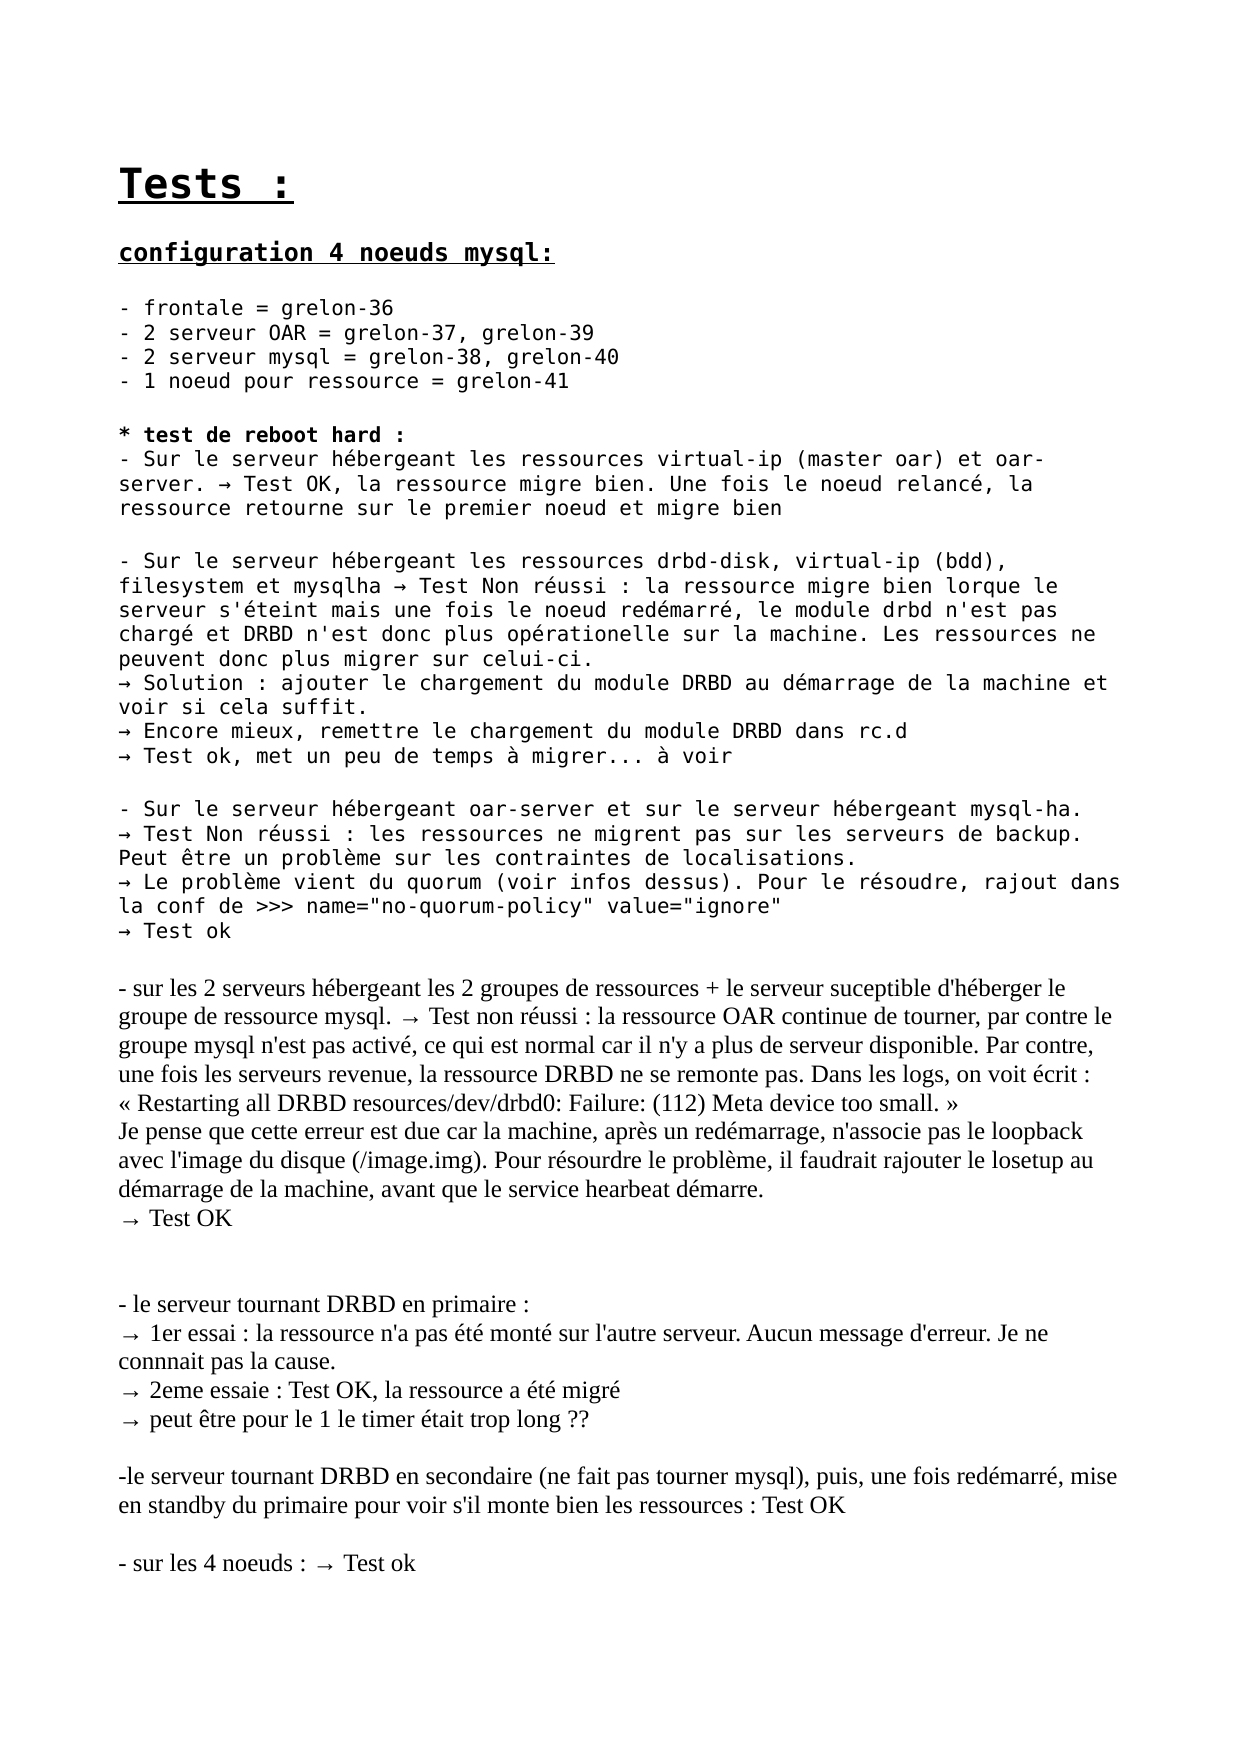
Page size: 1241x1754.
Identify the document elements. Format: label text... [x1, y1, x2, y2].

text configuration 4 noeuds mysql: [118, 238, 1122, 267]
text → 1er essai : la ressource n'a pas été monté sur l'autre serveur. Aucun message d'erreur. Je ne connnait pas la cause. [118, 1318, 1122, 1375]
text - Sur le serveur hébergeant les ressources drbd-disk, virtual-ip (bdd), filesystem et mysqlha → Test Non réussi : la ressource migre bien lorque le serveur s'éteint mais une fois le noeud redémarré, le module drbd n'est pas chargé et DRBD n'est donc plus opérationelle sur la machine. Les ressources ne peuvent donc plus migrer sur celui-ci. → Solution : ajouter le chargement du module DRBD au démarrage de la machine et voir si cela suffit. → Encore mieux, remettre le chargement du module DRBD dans rc.d → Test ok, met un peu de temps à migrer... à voir [118, 549, 1122, 768]
text - Sur le serveur hébergeant oar-server et sur le serveur hébergeant mysql-ha. → Test Non réussi : les ressources ne migrent pas sur les serveurs de backup. Peut être un problème sur les contraintes de localisations. → Le problème vient du quorum (voir infos dessus). Pour le résoudre, rajout dans la conf de >>> name="no-quorum-policy" value="ignore" → Test ok [118, 797, 1122, 943]
text - sur les 2 serveurs hébergeant les 2 groupes de ressources + le serveur suceptible d'héberger le groupe de ressource mysql. → Test non réussi : la ressource OAR continue de tourner, par contre le groupe mysql n'est pas activé, ce qui est normal car il n'y a plus de serveur disponible. Par contre, une fois les serveurs revenue, la ressource DRBD ne se remonte pas. Dans les logs, on voit écrit : [118, 973, 1122, 1088]
text → peut être pour le 1 le timer était trop long ?? [118, 1404, 1122, 1433]
text → 2eme essaie : Test OK, la ressource a été migré [118, 1375, 1122, 1404]
text « Restarting all DRBD resources/dev/drbd0: Failure: (112) Meta device too small. » [118, 1088, 1122, 1116]
text - sur les 4 noeuds : → Test ok [118, 1548, 1122, 1576]
text Tests : [118, 160, 1122, 208]
text Je pense que cette erreur est due car la machine, après un redémarrage, n'associe pas le loopback avec l'image du disque (/image.img). Pour résourdre le problème, il faudrait rajouter le losetup au démarrage de la machine, avant que le service hearbeat démarre. → Test OK [118, 1116, 1122, 1231]
text - le serveur tournant DRBD en primaire : [118, 1289, 1122, 1318]
text - frontale = grelon-36 - 2 serveur OAR = grelon-37, grelon-39 - 2 serveur mysql = grelon-38, grelon-40 - 1 noeud pour ressource = grelon-41 [118, 296, 1122, 393]
text -le serveur tournant DRBD en secondaire (ne fait pas tourner mysql), puis, une fois redémarré, mise en standby du primaire pour voir s'il monte bien les ressources : Test OK [118, 1461, 1122, 1519]
text * test de reboot hard : - Sur le serveur hébergeant les ressources virtual-ip (master oar) et oar-server. → Test OK, la ressource migre bien. Une fois le noeud relancé, la ressource retourne sur le premier noeud et migre bien [118, 423, 1122, 520]
